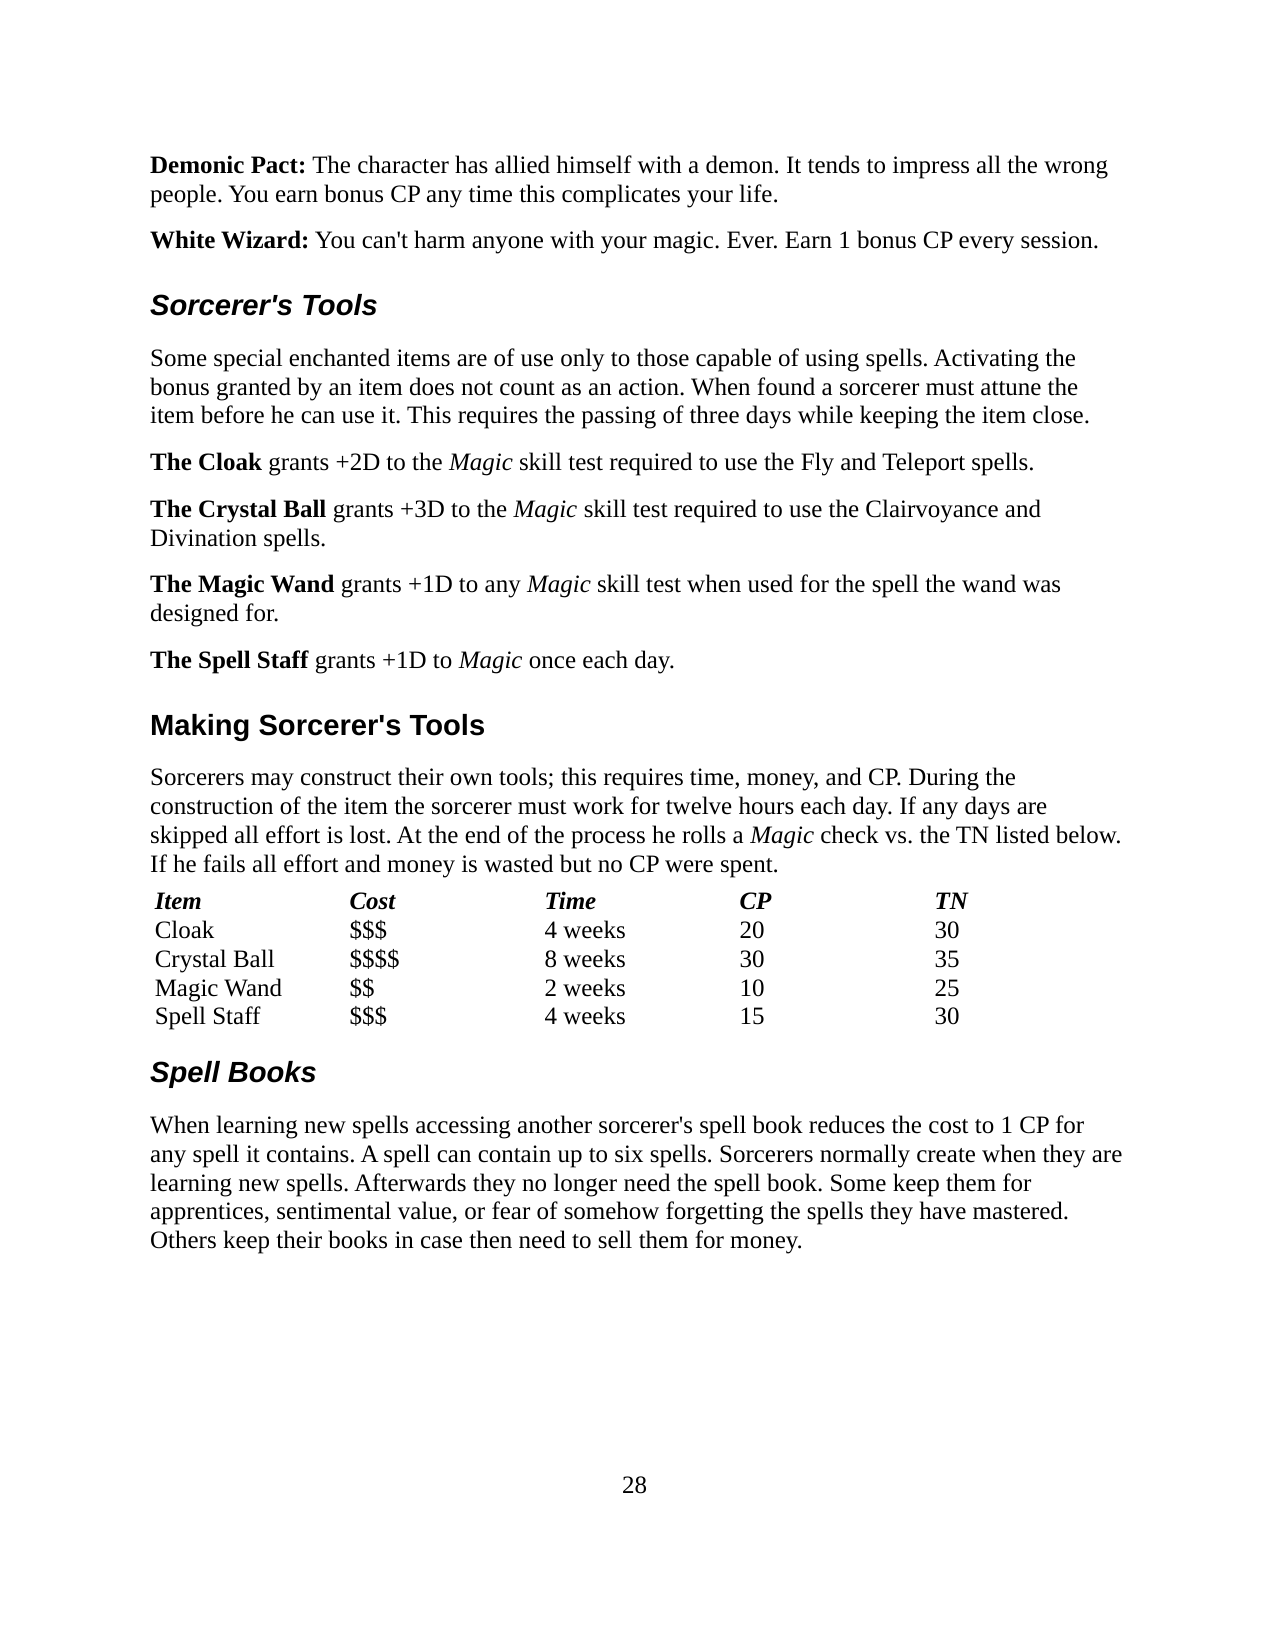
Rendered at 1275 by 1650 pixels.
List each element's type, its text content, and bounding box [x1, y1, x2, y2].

table_cell 35 [930, 944, 1125, 973]
table_cell 4 weeks [540, 915, 735, 944]
table_header Time [540, 886, 735, 915]
table_cell 8 weeks [540, 944, 735, 973]
text The Crystal Ball grants +3D to the Magic skill test required to use the Clairvoyance and Divination spells. [150, 494, 1125, 551]
table_header CP [735, 886, 930, 915]
table_cell $$$$ [345, 944, 540, 973]
table_cell 20 [735, 915, 930, 944]
table_cell 30 [930, 915, 1125, 944]
table_cell Magic Wand [150, 973, 345, 1001]
table_cell $$ [345, 973, 540, 1001]
table_cell 30 [735, 944, 930, 973]
table_cell Crystal Ball [150, 944, 345, 973]
subtitle Making Sorcerer's Tools [150, 707, 1125, 741]
table_header TN [930, 886, 1125, 915]
text When learning new spells accessing another sorcerer's spell book reduces the cost to 1 CP for any spell it contains. A spell can contain up to six spells. Sorcerers normally create when they are learning new spells. Afterwards they no longer need the spell book. Some keep them for apprentices, sentimental value, or fear of somehow forgetting the spells they have mastered. Others keep their books in case then need to sell them for money. [150, 1110, 1125, 1254]
text Sorcerers may construct their own tools; this requires time, money, and CP. During the construction of the item the sorcerer must work for twelve hours each day. If any days are skipped all effort is lost. At the end of the process he rolls a Magic check vs. the TN listed below. If he fails all effort and money is wasted but no CP were spent. [150, 762, 1125, 877]
text Demonic Pact: The character has allied himself with a demon. It tends to impress all the wrong people. You earn bonus CP any time this complicates your life. [150, 150, 1125, 207]
text The Spell Staff grants +1D to Magic once each day. [150, 645, 1125, 673]
table_header Cost [345, 886, 540, 915]
table_cell $$$ [345, 1001, 540, 1030]
subtitle Spell Books [150, 1055, 1125, 1089]
table_cell 10 [735, 973, 930, 1001]
text The Magic Wand grants +1D to any Magic skill test when used for the spell the wand was designed for. [150, 569, 1125, 627]
text White Wizard: You can't harm anyone with your magic. Ever. Earn 1 bonus CP every session. [150, 225, 1125, 254]
table_header Item [150, 886, 345, 915]
table_cell Cloak [150, 915, 345, 944]
table_cell Spell Staff [150, 1001, 345, 1030]
table_cell 2 weeks [540, 973, 735, 1001]
table_cell 25 [930, 973, 1125, 1001]
subtitle Sorcerer's Tools [150, 288, 1125, 322]
table_cell 4 weeks [540, 1001, 735, 1030]
table_cell 15 [735, 1001, 930, 1030]
text The Cloak grants +2D to the Magic skill test required to use the Fly and Teleport spells. [150, 447, 1125, 476]
table_cell $$$ [345, 915, 540, 944]
text Some special enchanted items are of use only to those capable of using spells. Activating the bonus granted by an item does not count as an action. When found a sorcerer must attune the item before he can use it. This requires the passing of three days while keeping the item close. [150, 343, 1125, 429]
table_cell 30 [930, 1001, 1125, 1030]
